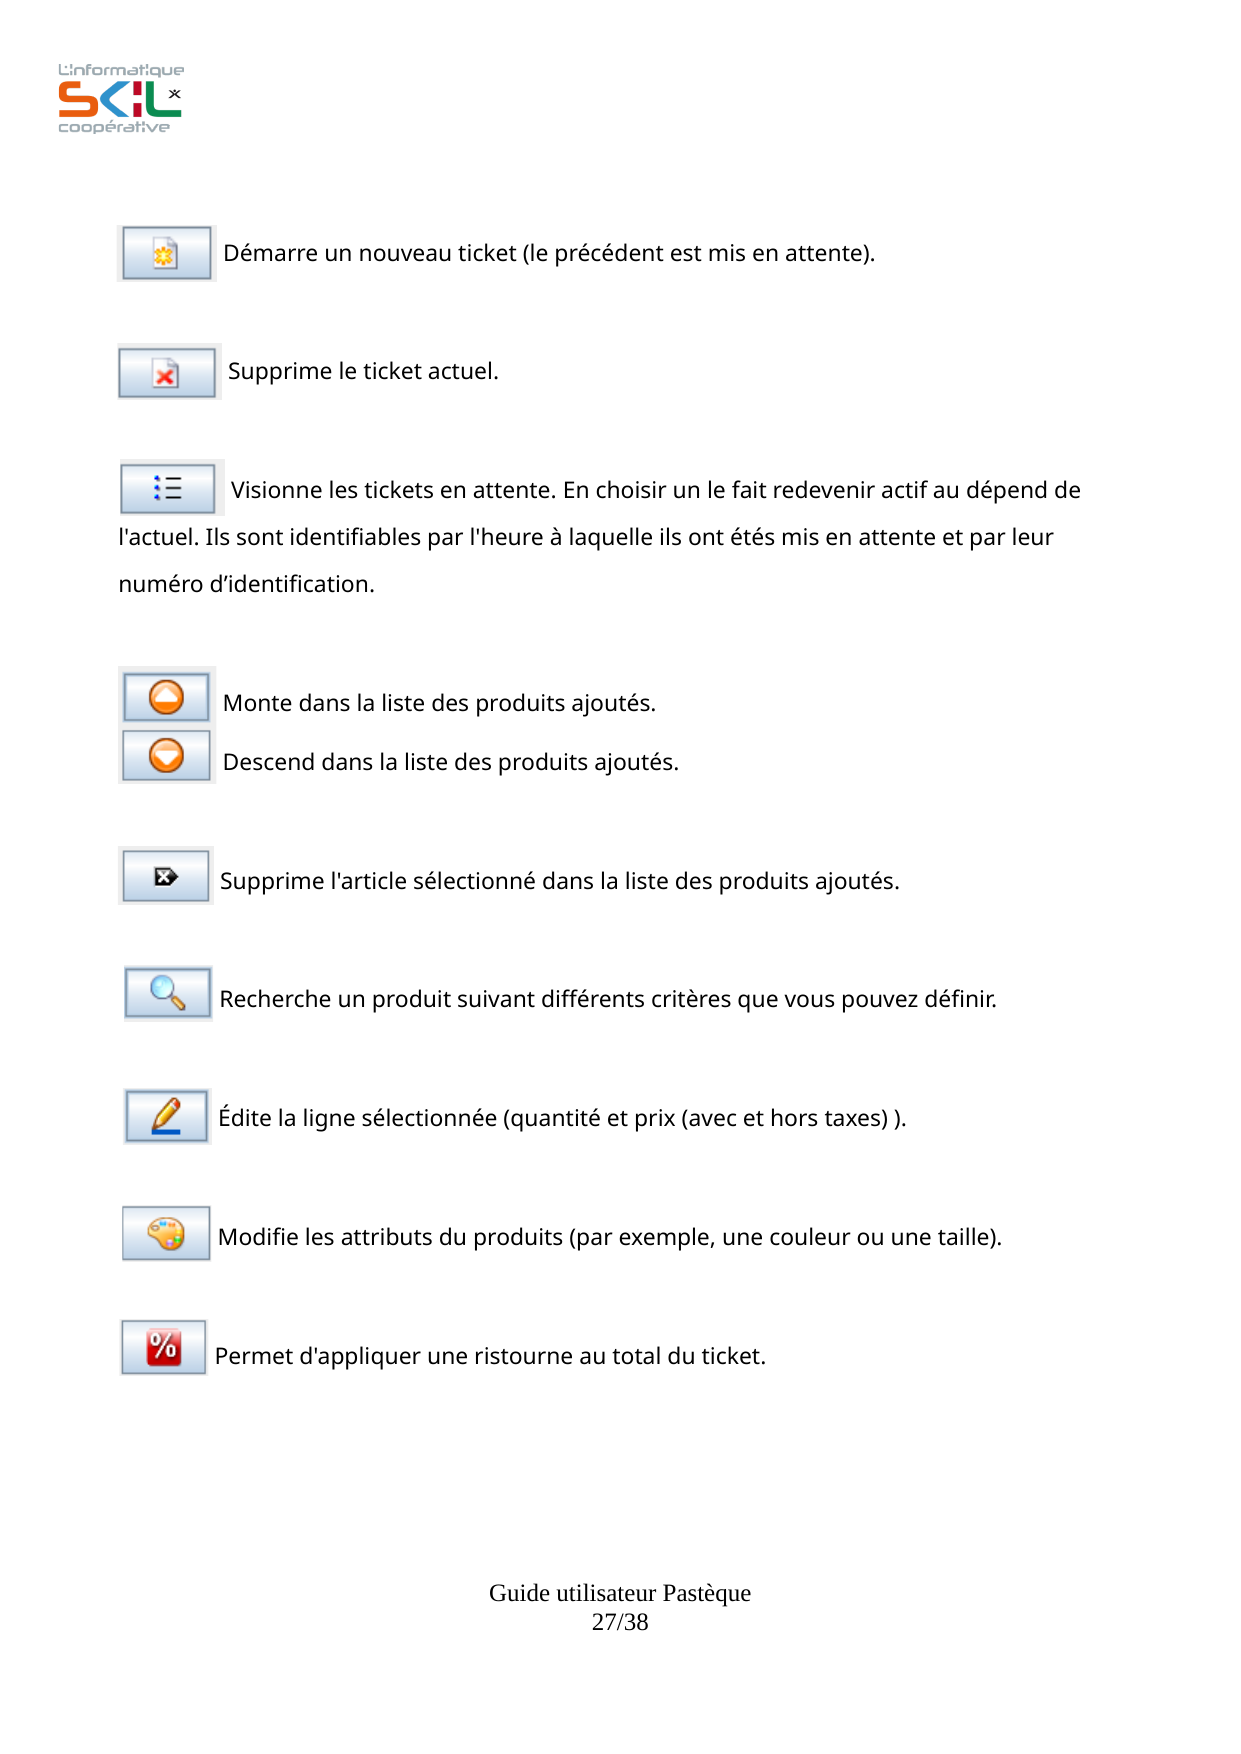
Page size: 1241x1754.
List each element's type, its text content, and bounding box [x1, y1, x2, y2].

text Visionne les tickets en attente. En choisir un le fait redevenir actif au dépend de l'actuel. Ils sont identifiables par l'heure à laquelle ils ont étés mis en attente et par leur numéro d’identification. [118, 474, 1122, 599]
picture [118, 666, 217, 784]
picture [117, 846, 214, 905]
picture [122, 1088, 212, 1145]
text Supprime l'article sélectionné dans la liste des produits ajoutés. [214, 864, 1122, 896]
text Monte dans la liste des produits ajoutés. [217, 686, 1122, 718]
picture [116, 225, 217, 282]
text Descend dans la liste des produits ajoutés. [217, 746, 1122, 777]
text Recherche un produit suivant différents critères que vous pouvez définir. [214, 983, 1122, 1014]
picture [122, 1205, 212, 1262]
text Démarre un nouveau ticket (le précédent est mis en attente). [217, 236, 1122, 268]
text Permet d'appliquer une ristourne au total du ticket. [209, 1339, 1122, 1371]
text Modifie les attributs du produits (par exemple, une couleur ou une taille). [212, 1221, 1122, 1252]
picture [120, 459, 225, 516]
picture [117, 343, 222, 400]
text Supprime le ticket actuel. [222, 355, 1122, 386]
text Édite la ligne sélectionnée (quantité et prix (avec et hors taxes) ). [212, 1102, 1122, 1133]
picture [58, 64, 184, 134]
picture [119, 1319, 209, 1376]
picture [124, 965, 214, 1022]
